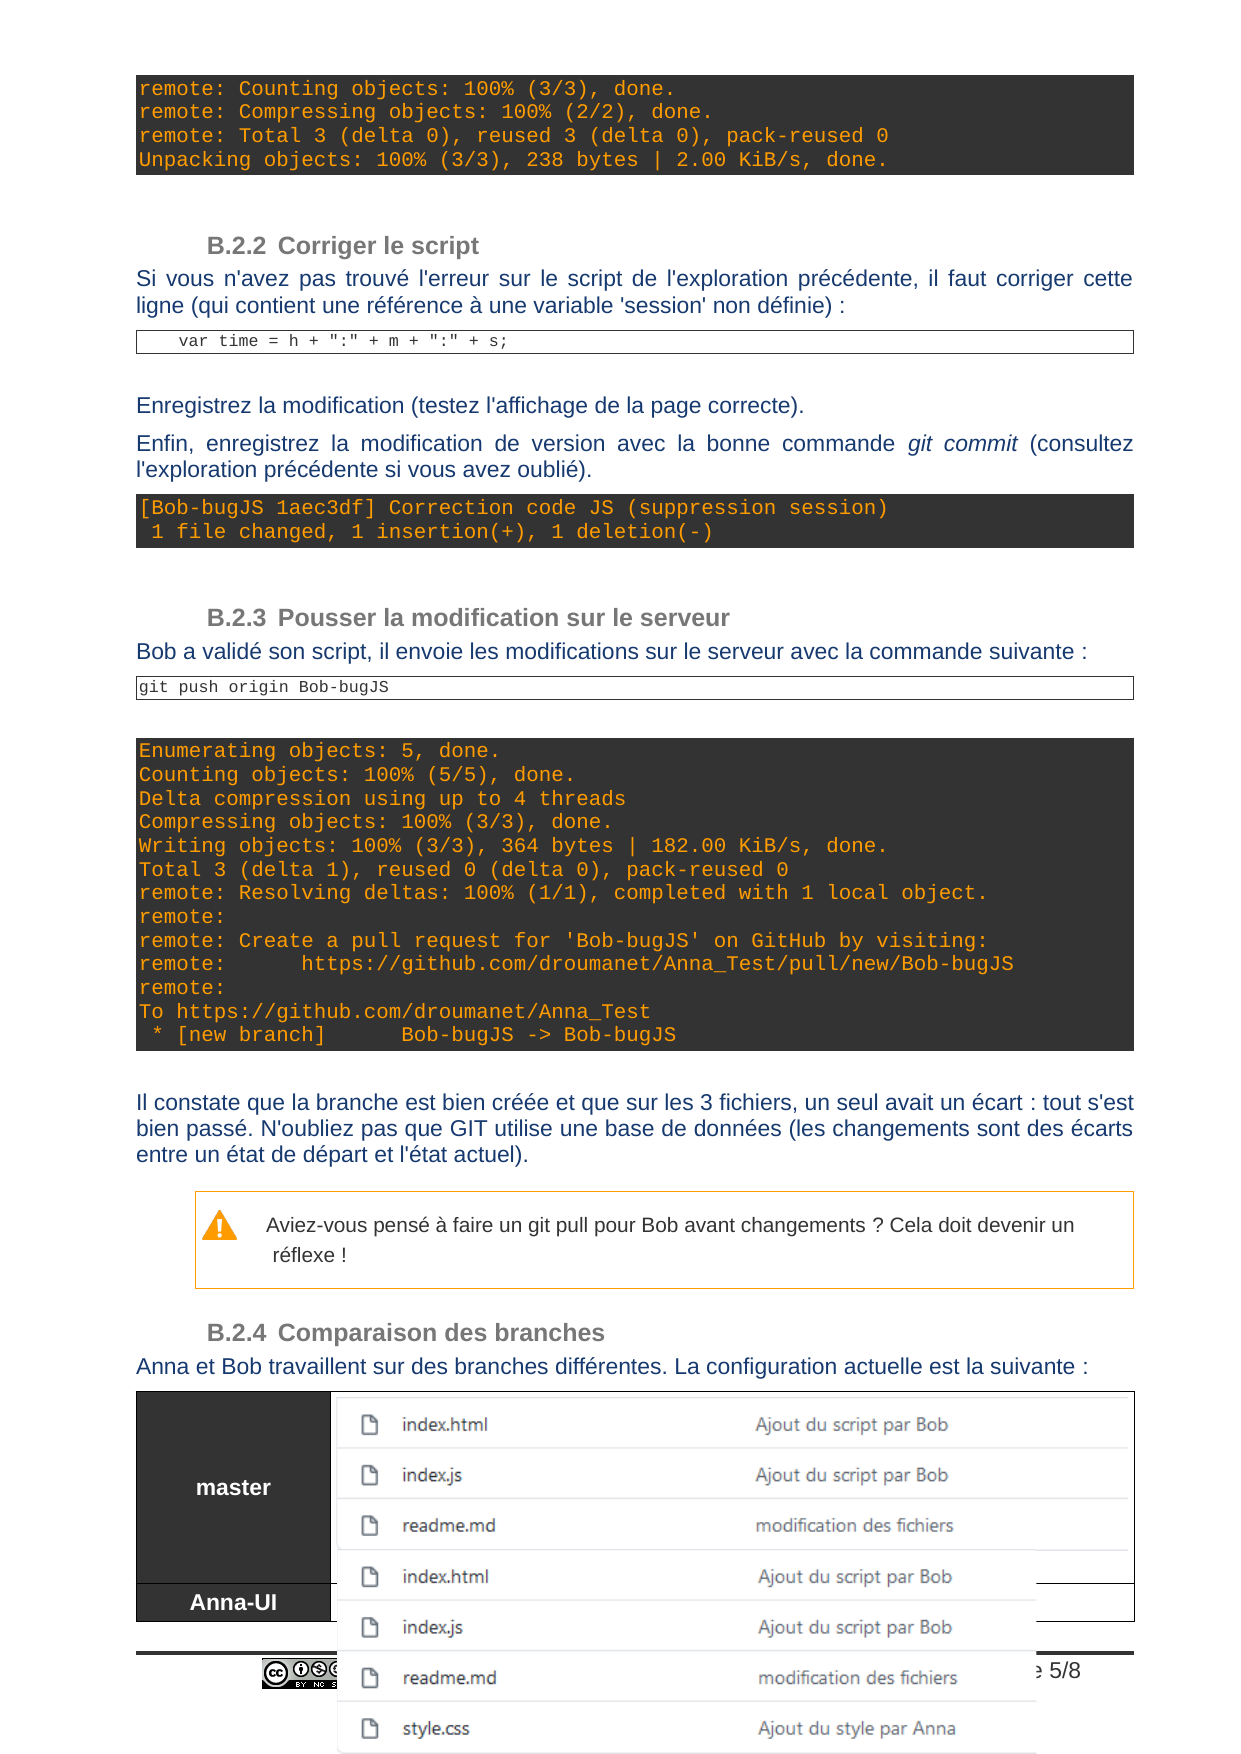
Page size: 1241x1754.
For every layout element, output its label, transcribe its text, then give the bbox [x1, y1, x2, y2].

text remote: Compressing objects: 100% (2/2), done. [137, 99, 1133, 122]
text Writing objects: 100% (3/3), 364 bytes | 182.00 KiB/s, done. [137, 832, 1133, 856]
text var time = h + ":" + m + ":" + s; [137, 331, 1133, 353]
text Il constate que la branche est bien créée et que sur les 3 fichiers, un seul avait un écart : tout s'est bien passé. N'oubliez pas que GIT utilise une base de données (les changements sont des écarts entre un état de départ et l'état actuel). [136, 1089, 1134, 1168]
text To https://github.com/droumanet/Anna_Test [137, 998, 1133, 1022]
table_header master [137, 1392, 330, 1583]
text Enregistrez la modification (testez l'affichage de la page correcte). [136, 392, 1134, 418]
text Enumerating objects: 5, done. [137, 739, 1133, 762]
text Compressing objects: 100% (3/3), done. [137, 809, 1133, 832]
text Enfin, enregistrez la modification de version avec la bonne commande git commit (consultez l'exploration précédente si vous avez oublié). [136, 430, 1134, 483]
text remote: [137, 903, 1133, 927]
table_cell [331, 1584, 337, 1621]
text remote: [137, 974, 1133, 998]
table_cell Anna-UI [137, 1584, 330, 1621]
text 1 file changed, 1 insertion(+), 1 deletion(-) [137, 518, 1133, 547]
subtitle Pousser la modification sur le serveur [207, 603, 1134, 632]
text remote: Total 3 (delta 0), reused 3 (delta 0), pack-reused 0 [137, 122, 1133, 146]
list Aviez-vous pensé à faire un git pull pour Bob avant changements ? Cela doit devenir un réflexe ! [196, 1192, 1133, 1288]
text Bob a validé son script, il envoie les modifications sur le serveur avec la commande suivante : [136, 638, 1134, 664]
text remote: https://github.com/droumanet/Anna_Test/pull/new/Bob-bugJS [137, 951, 1133, 974]
text Delta compression using up to 4 threads [137, 785, 1133, 809]
text remote: Resolving deltas: 100% (1/1), completed with 1 local object. [137, 880, 1133, 903]
text [Bob-bugJS 1aec3df] Correction code JS (suppression session) [137, 496, 1133, 518]
subtitle Corriger le script [207, 231, 1134, 259]
text Total 3 (delta 1), reused 0 (delta 0), pack-reused 0 [137, 856, 1133, 880]
text Counting objects: 100% (5/5), done. [137, 762, 1133, 785]
table_header [331, 1392, 1134, 1583]
text remote: Create a pull request for 'Bob-bugJS' on GitHub by visiting: [137, 927, 1133, 951]
table_cell [1037, 1584, 1134, 1621]
subtitle Comparaison des branches [207, 1318, 1134, 1347]
text git push origin Bob-bugJS [137, 677, 1133, 699]
text Unpacking objects: 100% (3/3), 238 bytes | 2.00 KiB/s, done. [137, 146, 1133, 174]
text Anna et Bob travaillent sur des branches différentes. La configuration actuelle est la suivante : [136, 1353, 1134, 1379]
text remote: Counting objects: 100% (3/3), done. [137, 76, 1133, 99]
text * [new branch] Bob-bugJS -> Bob-bugJS [137, 1022, 1133, 1050]
text Si vous n'avez pas trouvé l'erreur sur le script de l'exploration précédente, il faut corriger cette ligne (qui contient une référence à une variable 'session' non définie) : [136, 265, 1134, 318]
